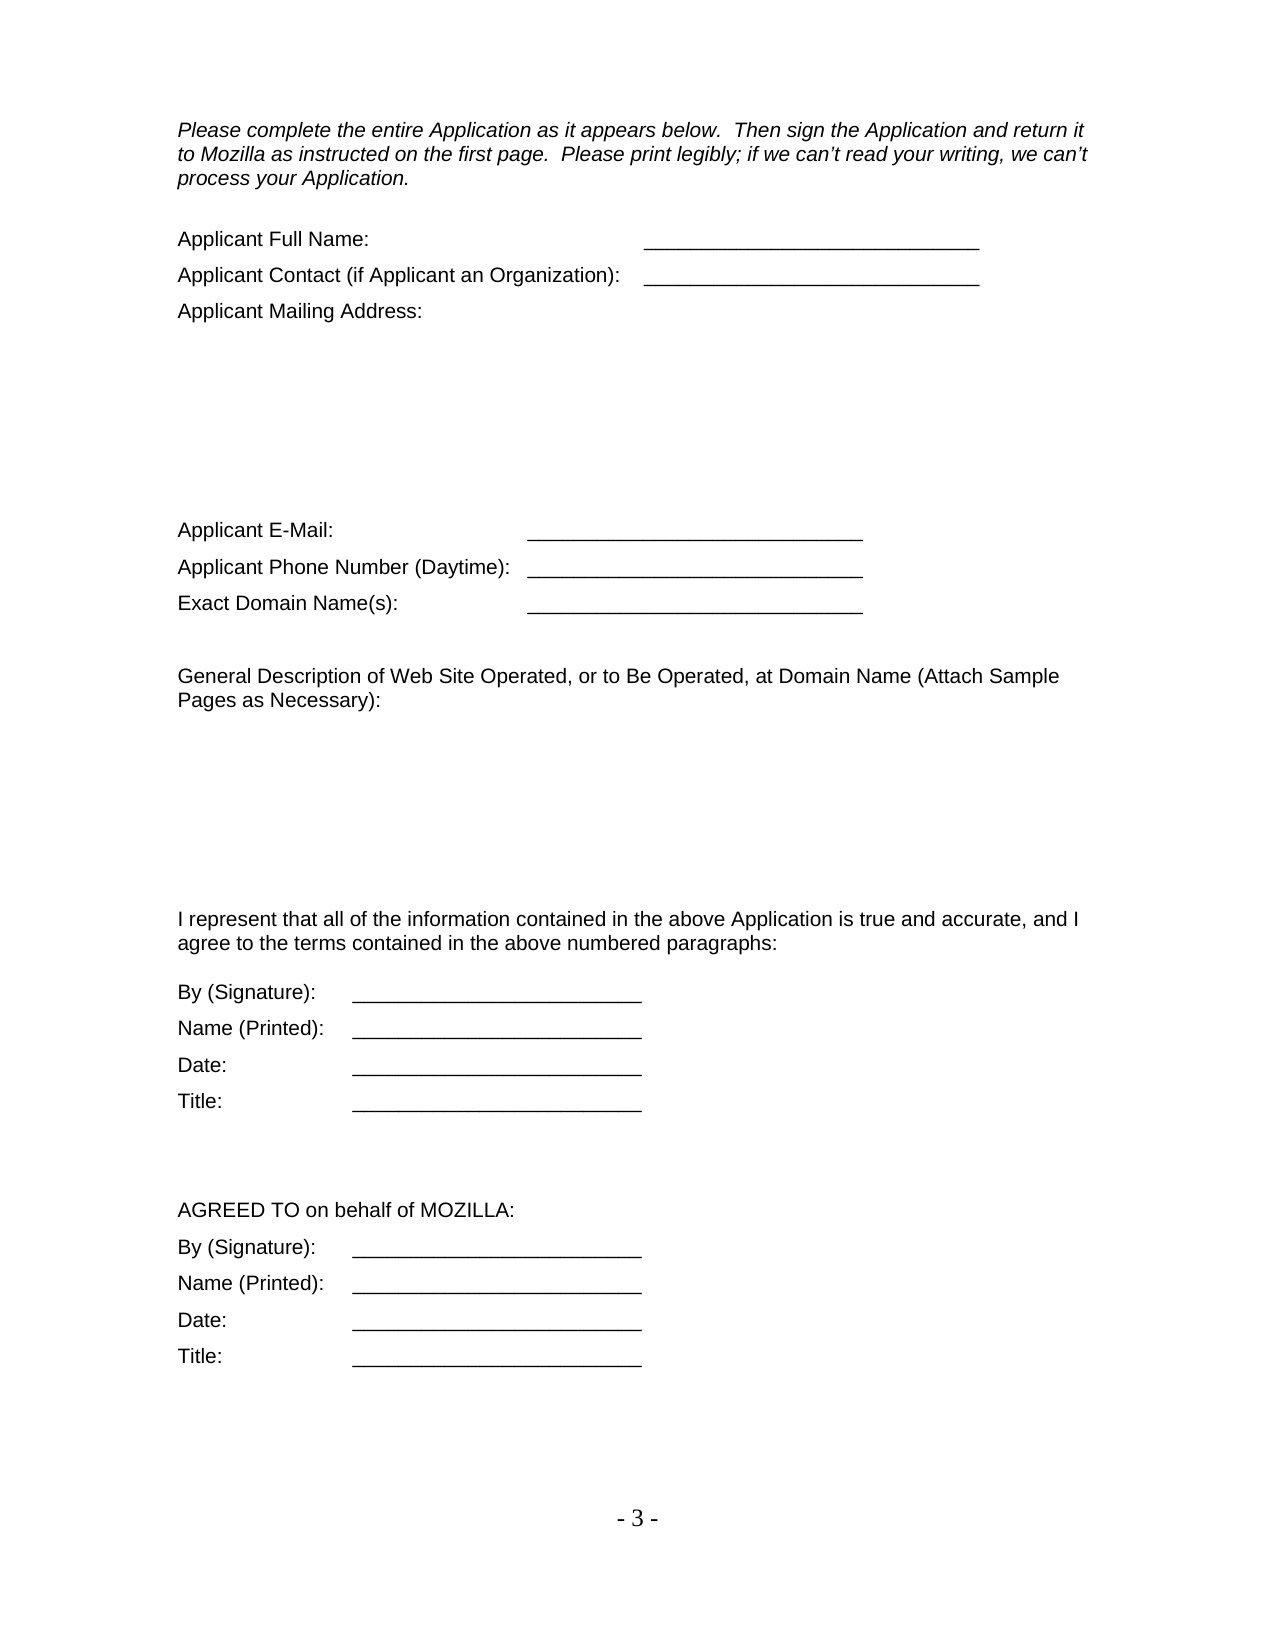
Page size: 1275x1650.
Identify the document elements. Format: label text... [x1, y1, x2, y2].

text General Description of Web Site Operated, or to Be Operated, at Domain Name (Attach Sample Pages as Necessary): [177, 664, 1098, 712]
text I represent that all of the information contained in the above Application is true and accurate, and I agree to the terms contained in the above numbered paragraphs: [177, 907, 1098, 954]
text Applicant Full Name: _____________________________ [177, 226, 1098, 250]
text Applicant Mailing Address: [177, 299, 1098, 323]
text Applicant E-Mail: _____________________________ [177, 518, 1098, 542]
text Please complete the entire Application as it appears below. Then sign the Application and return it to Mozilla as instructed on the first page. Please print legibly; if we can’t read your writing, we can’t process your Application. [177, 118, 1098, 190]
text By (Signature): _________________________ [177, 1235, 1098, 1259]
text Date: _________________________ [177, 1052, 1098, 1076]
text Applicant Contact (if Applicant an Organization): _____________________________ [177, 263, 1098, 287]
text Name (Printed): _________________________ [177, 1271, 1098, 1295]
text Exact Domain Name(s): _____________________________ [177, 591, 1098, 615]
text Applicant Phone Number (Daytime): _____________________________ [177, 554, 1098, 578]
text Name (Printed): _________________________ [177, 1016, 1098, 1040]
text By (Signature): _________________________ [177, 979, 1098, 1003]
text Date: _________________________ [177, 1308, 1098, 1332]
text Title: _________________________ [177, 1344, 1098, 1368]
text Title: _________________________ [177, 1089, 1098, 1113]
text AGREED TO on behalf of MOZILLA: [177, 1198, 1098, 1222]
